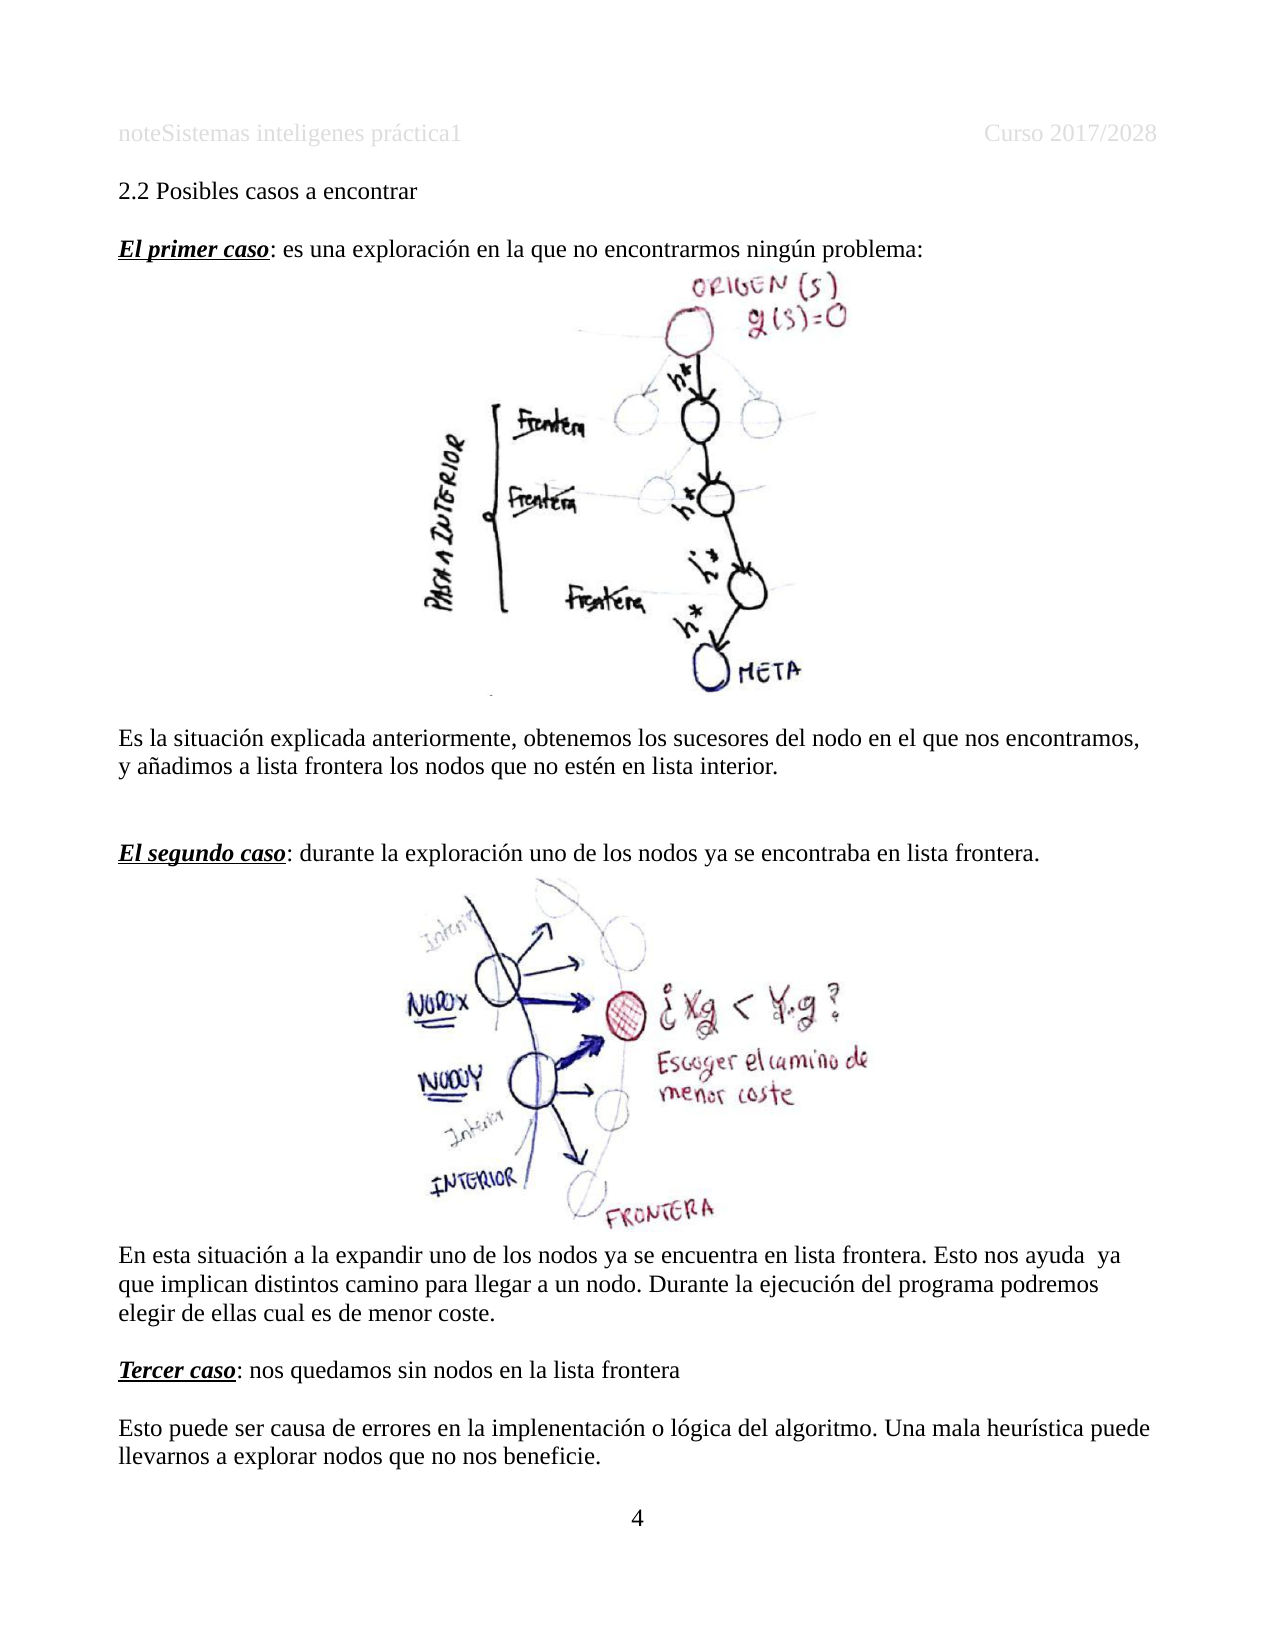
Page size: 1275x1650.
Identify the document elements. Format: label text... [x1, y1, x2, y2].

text El primer caso: es una exploración en la que no encontrarmos ningún problema: [118, 234, 1157, 263]
text Es la situación explicada anteriormente, obtenemos los sucesores del nodo en el que nos encontramos, y añadimos a lista frontera los nodos que no estén en lista interior. [118, 723, 1157, 780]
text Tercer caso: nos quedamos sin nodos en la lista frontera [118, 1355, 1157, 1384]
text El segundo caso: durante la exploración uno de los nodos ya se encontraba en lista frontera. [118, 838, 1157, 866]
text 2.2 Posibles casos a encontrar [118, 176, 1157, 205]
picture [398, 874, 877, 1232]
picture [411, 264, 864, 696]
text Esto puede ser causa de errores en la implenentación o lógica del algoritmo. Una mala heurística puede llevarnos a explorar nodos que no nos beneficie. [118, 1413, 1157, 1470]
text En esta situación a la expandir uno de los nodos ya se encuentra en lista frontera. Esto nos ayuda ya que implican distintos camino para llegar a un nodo. Durante la ejecución del programa podremos elegir de ellas cual es de menor coste. [118, 1240, 1157, 1326]
